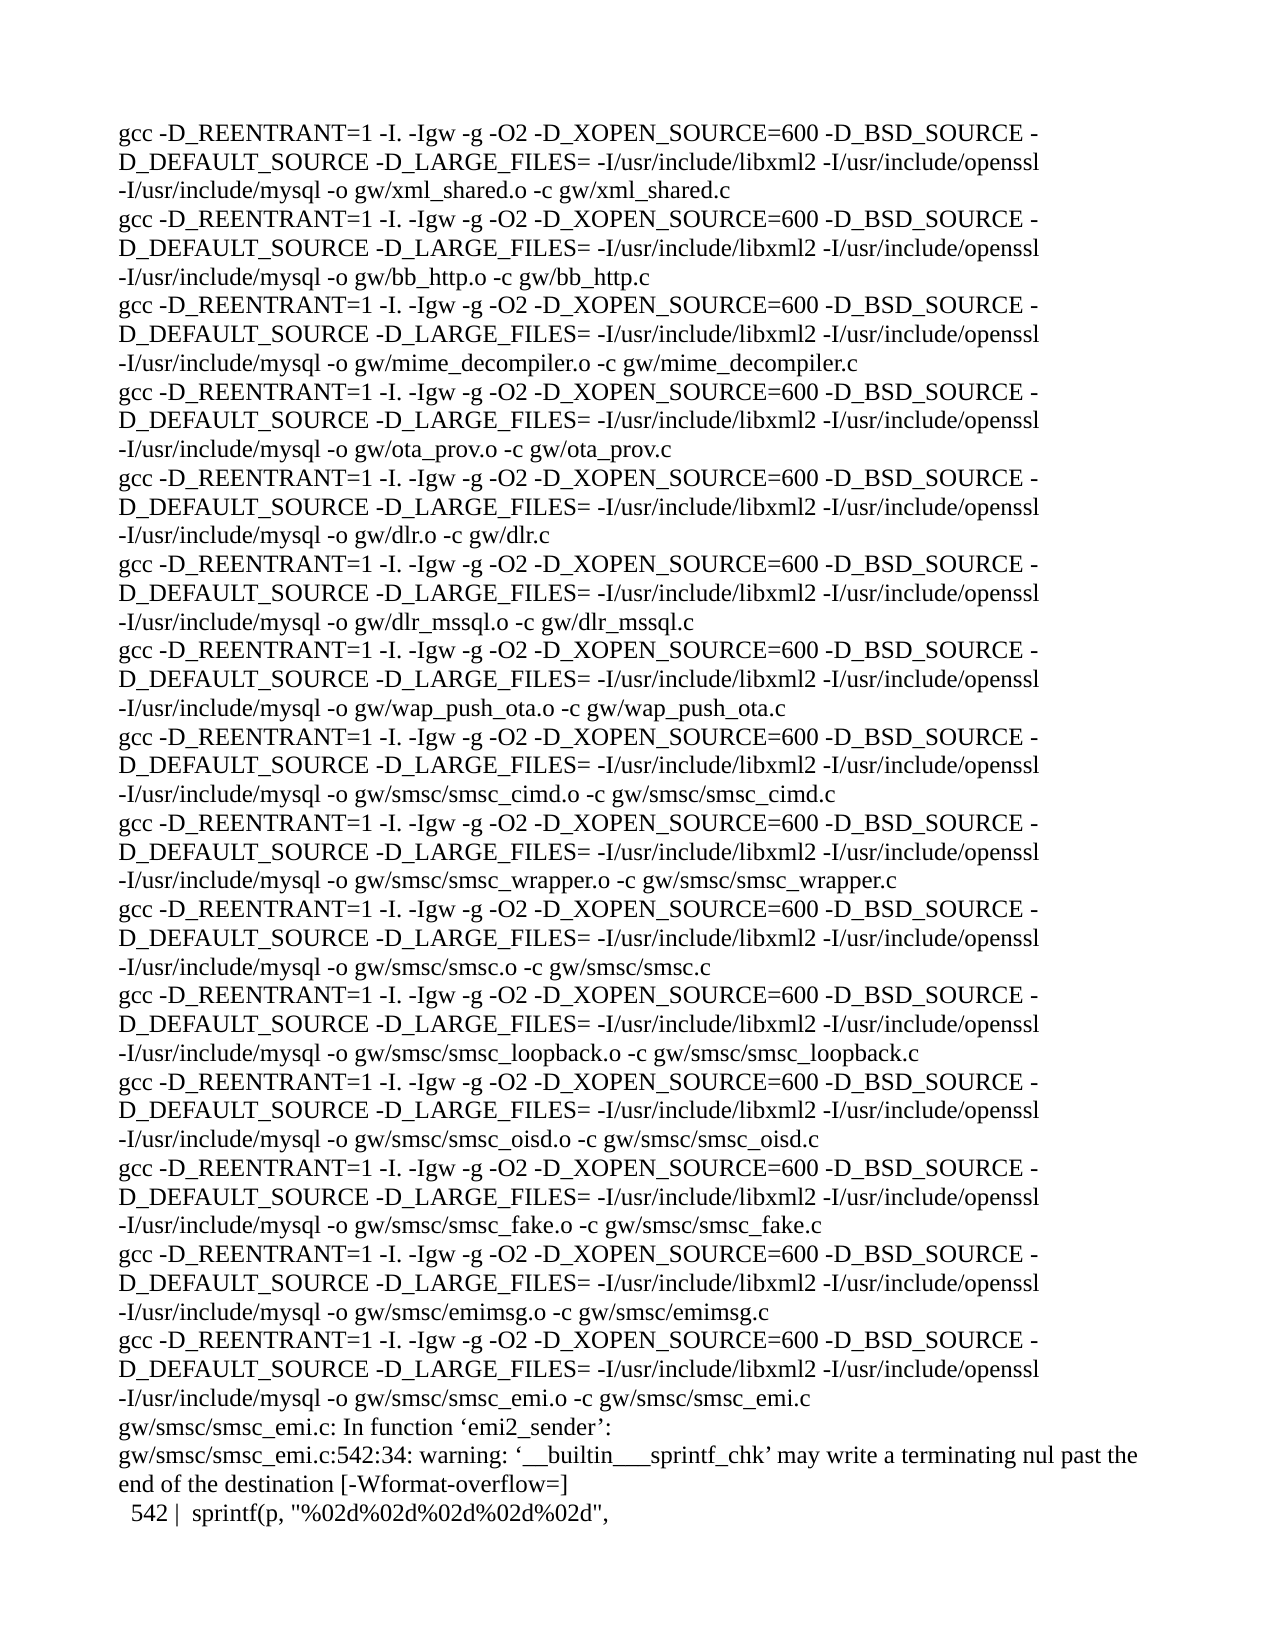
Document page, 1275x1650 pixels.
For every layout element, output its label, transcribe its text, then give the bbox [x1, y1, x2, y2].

text gcc -D_REENTRANT=1 -I. -Igw -g -O2 -D_XOPEN_SOURCE=600 -D_BSD_SOURCE -D_DEFAULT_SOURCE -D_LARGE_FILES= -I/usr/include/libxml2 -I/usr/include/openssl -I/usr/include/mysql -o gw/ota_prov.o -c gw/ota_prov.c [118, 377, 1157, 463]
text gcc -D_REENTRANT=1 -I. -Igw -g -O2 -D_XOPEN_SOURCE=600 -D_BSD_SOURCE -D_DEFAULT_SOURCE -D_LARGE_FILES= -I/usr/include/libxml2 -I/usr/include/openssl -I/usr/include/mysql -o gw/mime_decompiler.o -c gw/mime_decompiler.c [118, 291, 1157, 377]
text 542 | sprintf(p, "%02d%02d%02d%02d%02d", [118, 1498, 1157, 1527]
text gw/smsc/smsc_emi.c:542:34: warning: ‘__builtin___sprintf_chk’ may write a terminating nul past the end of the destination [-Wformat-overflow=] [118, 1441, 1157, 1498]
text gcc -D_REENTRANT=1 -I. -Igw -g -O2 -D_XOPEN_SOURCE=600 -D_BSD_SOURCE -D_DEFAULT_SOURCE -D_LARGE_FILES= -I/usr/include/libxml2 -I/usr/include/openssl -I/usr/include/mysql -o gw/xml_shared.o -c gw/xml_shared.c [118, 118, 1157, 204]
text gcc -D_REENTRANT=1 -I. -Igw -g -O2 -D_XOPEN_SOURCE=600 -D_BSD_SOURCE -D_DEFAULT_SOURCE -D_LARGE_FILES= -I/usr/include/libxml2 -I/usr/include/openssl -I/usr/include/mysql -o gw/bb_http.o -c gw/bb_http.c [118, 204, 1157, 291]
text gcc -D_REENTRANT=1 -I. -Igw -g -O2 -D_XOPEN_SOURCE=600 -D_BSD_SOURCE -D_DEFAULT_SOURCE -D_LARGE_FILES= -I/usr/include/libxml2 -I/usr/include/openssl -I/usr/include/mysql -o gw/smsc/smsc_fake.o -c gw/smsc/smsc_fake.c [118, 1153, 1157, 1239]
text gcc -D_REENTRANT=1 -I. -Igw -g -O2 -D_XOPEN_SOURCE=600 -D_BSD_SOURCE -D_DEFAULT_SOURCE -D_LARGE_FILES= -I/usr/include/libxml2 -I/usr/include/openssl -I/usr/include/mysql -o gw/smsc/smsc_emi.o -c gw/smsc/smsc_emi.c [118, 1326, 1157, 1412]
text gw/smsc/smsc_emi.c: In function ‘emi2_sender’: [118, 1412, 1157, 1441]
text gcc -D_REENTRANT=1 -I. -Igw -g -O2 -D_XOPEN_SOURCE=600 -D_BSD_SOURCE -D_DEFAULT_SOURCE -D_LARGE_FILES= -I/usr/include/libxml2 -I/usr/include/openssl -I/usr/include/mysql -o gw/smsc/smsc_loopback.o -c gw/smsc/smsc_loopback.c [118, 981, 1157, 1067]
text gcc -D_REENTRANT=1 -I. -Igw -g -O2 -D_XOPEN_SOURCE=600 -D_BSD_SOURCE -D_DEFAULT_SOURCE -D_LARGE_FILES= -I/usr/include/libxml2 -I/usr/include/openssl -I/usr/include/mysql -o gw/dlr_mssql.o -c gw/dlr_mssql.c [118, 549, 1157, 636]
text gcc -D_REENTRANT=1 -I. -Igw -g -O2 -D_XOPEN_SOURCE=600 -D_BSD_SOURCE -D_DEFAULT_SOURCE -D_LARGE_FILES= -I/usr/include/libxml2 -I/usr/include/openssl -I/usr/include/mysql -o gw/smsc/smsc.o -c gw/smsc/smsc.c [118, 894, 1157, 981]
text gcc -D_REENTRANT=1 -I. -Igw -g -O2 -D_XOPEN_SOURCE=600 -D_BSD_SOURCE -D_DEFAULT_SOURCE -D_LARGE_FILES= -I/usr/include/libxml2 -I/usr/include/openssl -I/usr/include/mysql -o gw/smsc/emimsg.o -c gw/smsc/emimsg.c [118, 1239, 1157, 1326]
text gcc -D_REENTRANT=1 -I. -Igw -g -O2 -D_XOPEN_SOURCE=600 -D_BSD_SOURCE -D_DEFAULT_SOURCE -D_LARGE_FILES= -I/usr/include/libxml2 -I/usr/include/openssl -I/usr/include/mysql -o gw/smsc/smsc_wrapper.o -c gw/smsc/smsc_wrapper.c [118, 808, 1157, 894]
text gcc -D_REENTRANT=1 -I. -Igw -g -O2 -D_XOPEN_SOURCE=600 -D_BSD_SOURCE -D_DEFAULT_SOURCE -D_LARGE_FILES= -I/usr/include/libxml2 -I/usr/include/openssl -I/usr/include/mysql -o gw/smsc/smsc_cimd.o -c gw/smsc/smsc_cimd.c [118, 722, 1157, 808]
text gcc -D_REENTRANT=1 -I. -Igw -g -O2 -D_XOPEN_SOURCE=600 -D_BSD_SOURCE -D_DEFAULT_SOURCE -D_LARGE_FILES= -I/usr/include/libxml2 -I/usr/include/openssl -I/usr/include/mysql -o gw/wap_push_ota.o -c gw/wap_push_ota.c [118, 636, 1157, 722]
text gcc -D_REENTRANT=1 -I. -Igw -g -O2 -D_XOPEN_SOURCE=600 -D_BSD_SOURCE -D_DEFAULT_SOURCE -D_LARGE_FILES= -I/usr/include/libxml2 -I/usr/include/openssl -I/usr/include/mysql -o gw/smsc/smsc_oisd.o -c gw/smsc/smsc_oisd.c [118, 1067, 1157, 1153]
text gcc -D_REENTRANT=1 -I. -Igw -g -O2 -D_XOPEN_SOURCE=600 -D_BSD_SOURCE -D_DEFAULT_SOURCE -D_LARGE_FILES= -I/usr/include/libxml2 -I/usr/include/openssl -I/usr/include/mysql -o gw/dlr.o -c gw/dlr.c [118, 463, 1157, 549]
